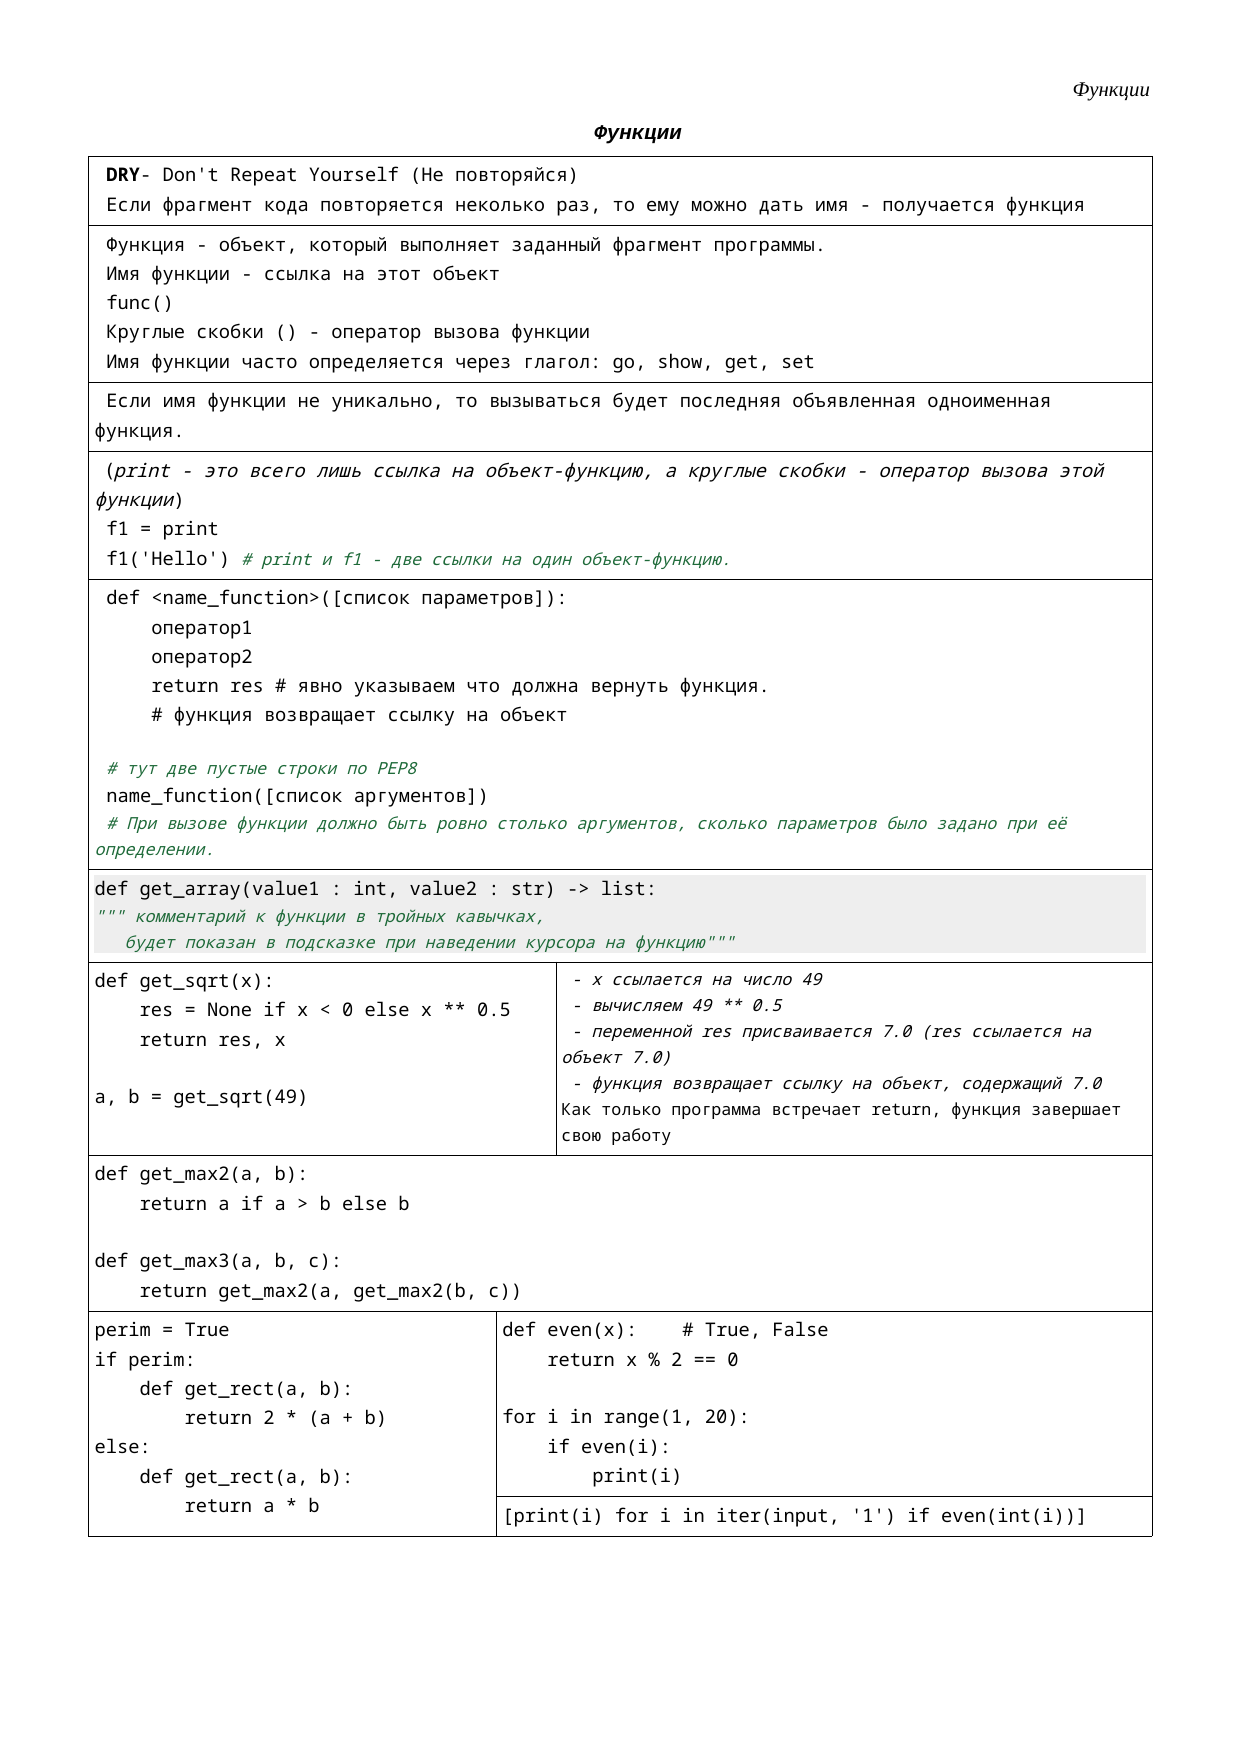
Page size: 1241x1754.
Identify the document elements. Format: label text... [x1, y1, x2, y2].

table_cell perim = True if perim: def get_rect(a, b): return 2 * (a + b) else: def get_rect(a, b): return a * b [89, 1312, 496, 1536]
table_cell - x ссылается на число 49 - вычисляем 49 ** 0.5 - переменной res присваивается 7.0 (res ссылается на объект 7.0) - функция возвращает ссылку на объект, содержащий 7.0 Как только программа встречает return, функция завершает свою работу [557, 963, 1152, 1155]
table_cell [print(i) for i in iter(input, '1') if even(int(i))] [497, 1497, 1152, 1536]
subtitle Функции [126, 122, 1152, 146]
table_cell Функция - объект, который выполняет заданный фрагмент программы. Имя функции - ссылка на этот объект func() Круглые скобки () - оператор вызова функции Имя функции часто определяется через глагол: go, show, get, set [89, 226, 1152, 382]
table_cell Если имя функции не уникально, то вызываться будет последняя объявленная одноименная функция. [89, 383, 1152, 451]
table_cell (print - это всего лишь ссылка на объект-функцию, а круглые скобки - оператор вызова этой функции) f1 = print f1('Hello') # print и f1 - две ссылки на один объект-функцию. [89, 452, 1152, 579]
table_cell def even(x): # True, False return x % 2 == 0 for i in range(1, 20): if even(i): print(i) [497, 1312, 1152, 1496]
table_cell def get_max2(a, b): return a if a > b else b def get_max3(a, b, c): return get_max2(a, get_max2(b, c)) [89, 1156, 1152, 1311]
table_cell def get_array(value1 : int, value2 : str) -> list: """ комментарий к функции в тройных кавычках, будет показан в подсказке при наведении курсора на функцию""" [89, 870, 1152, 962]
table_cell def get_sqrt(x): res = None if x < 0 else x ** 0.5 return res, x a, b = get_sqrt(49) [89, 963, 556, 1155]
table_cell def <name_function>([список параметров]): оператор1 оператор2 return res # явно указываем что должна вернуть функция. # функция возвращает ссылку на объект # тут две пустые строки по PEP8 name_function([список аргументов]) # При вызове функции должно быть ровно столько аргументов, сколько параметров было задано при её определении. [89, 580, 1152, 869]
table_header DRY- Don't Repeat Yourself (Не повторяйся) Если фрагмент кода повторяется неколько раз, то ему можно дать имя - получается функция [89, 157, 1152, 225]
